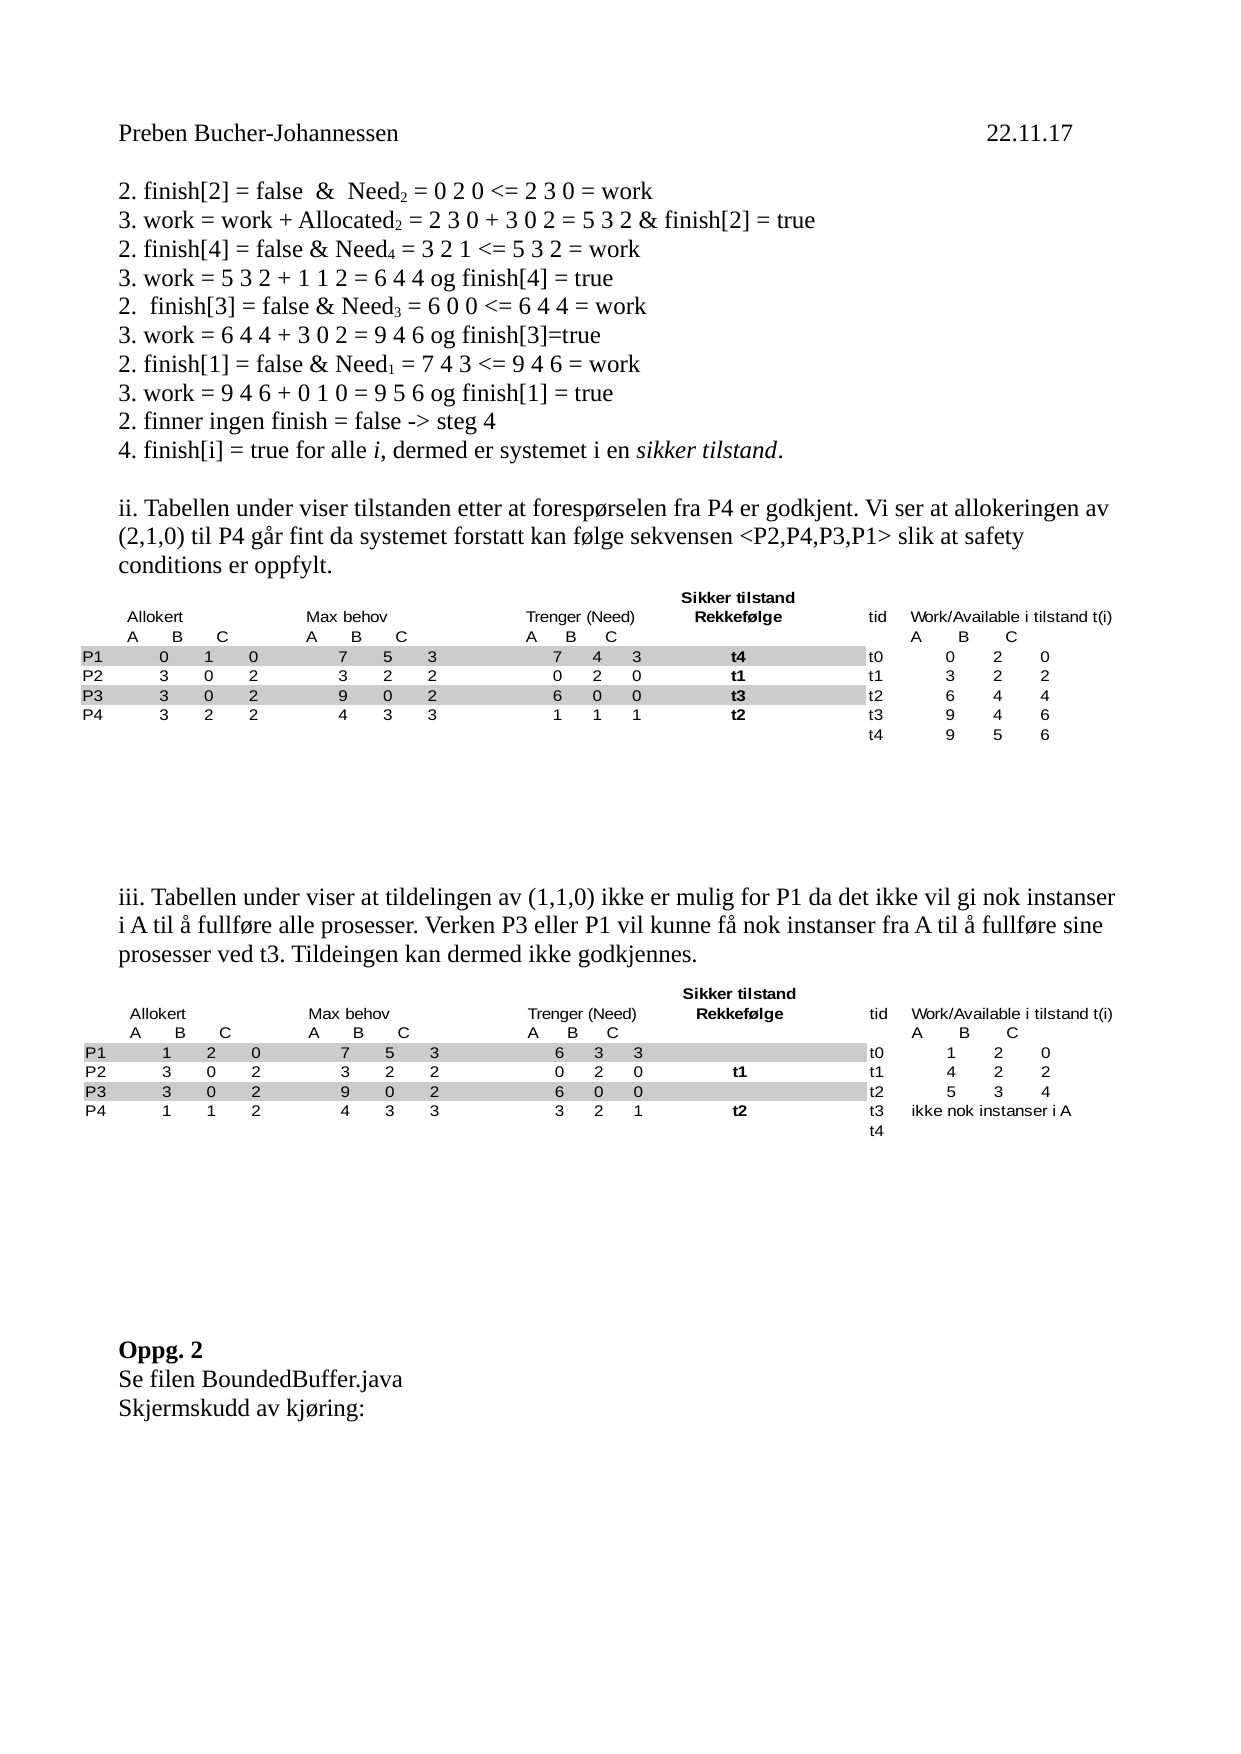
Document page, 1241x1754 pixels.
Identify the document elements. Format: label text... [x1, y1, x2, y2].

text 4. finish[i] = true for alle i, dermed er systemet i en sikker tilstand. [118, 435, 1122, 464]
text 3. work = 9 4 6 + 0 1 0 = 9 5 6 og finish[1] = true [118, 378, 1122, 406]
text iii. Tabellen under viser at tildelingen av (1,1,0) ikke er mulig for P1 da det ikke vil gi nok instanser i A til å fullføre alle prosesser. Verken P3 eller P1 vil kunne få nok instanser fra A til å fullføre sine prosesser ved t3. Tildeingen kan dermed ikke godkjennes. [118, 882, 1122, 968]
text 3. work = 5 3 2 + 1 1 2 = 6 4 4 og finish[4] = true [118, 263, 1122, 291]
text Se filen BoundedBuffer.java [118, 1364, 1122, 1393]
text 2. finish[3] = false & Need3 = 6 0 0 <= 6 4 4 = work [118, 291, 1122, 320]
text ii. Tabellen under viser tilstanden etter at forespørselen fra P4 er godkjent. Vi ser at allokeringen av (2,1,0) til P4 går fint da systemet forstatt kan følge sekvensen <P2,P4,P3,P1> slik at safety conditions er oppfylt. [118, 493, 1122, 579]
text 3. work = work + Allocated2 = 2 3 0 + 3 0 2 = 5 3 2 & finish[2] = true [118, 205, 1122, 234]
text Skjermskudd av kjøring: [118, 1393, 1122, 1421]
text 2. finish[1] = false & Need1 = 7 4 3 <= 9 4 6 = work [118, 349, 1122, 378]
text 2. finish[2] = false & Need2 = 0 2 0 <= 2 3 0 = work [118, 176, 1122, 205]
text Oppg. 2 [118, 1335, 1122, 1364]
text 3. work = 6 4 4 + 3 0 2 = 9 4 6 og finish[3]=true [118, 320, 1122, 349]
text 2. finner ingen finish = false -> steg 4 [118, 406, 1122, 435]
text 2. finish[4] = false & Need4 = 3 2 1 <= 5 3 2 = work [118, 234, 1122, 263]
